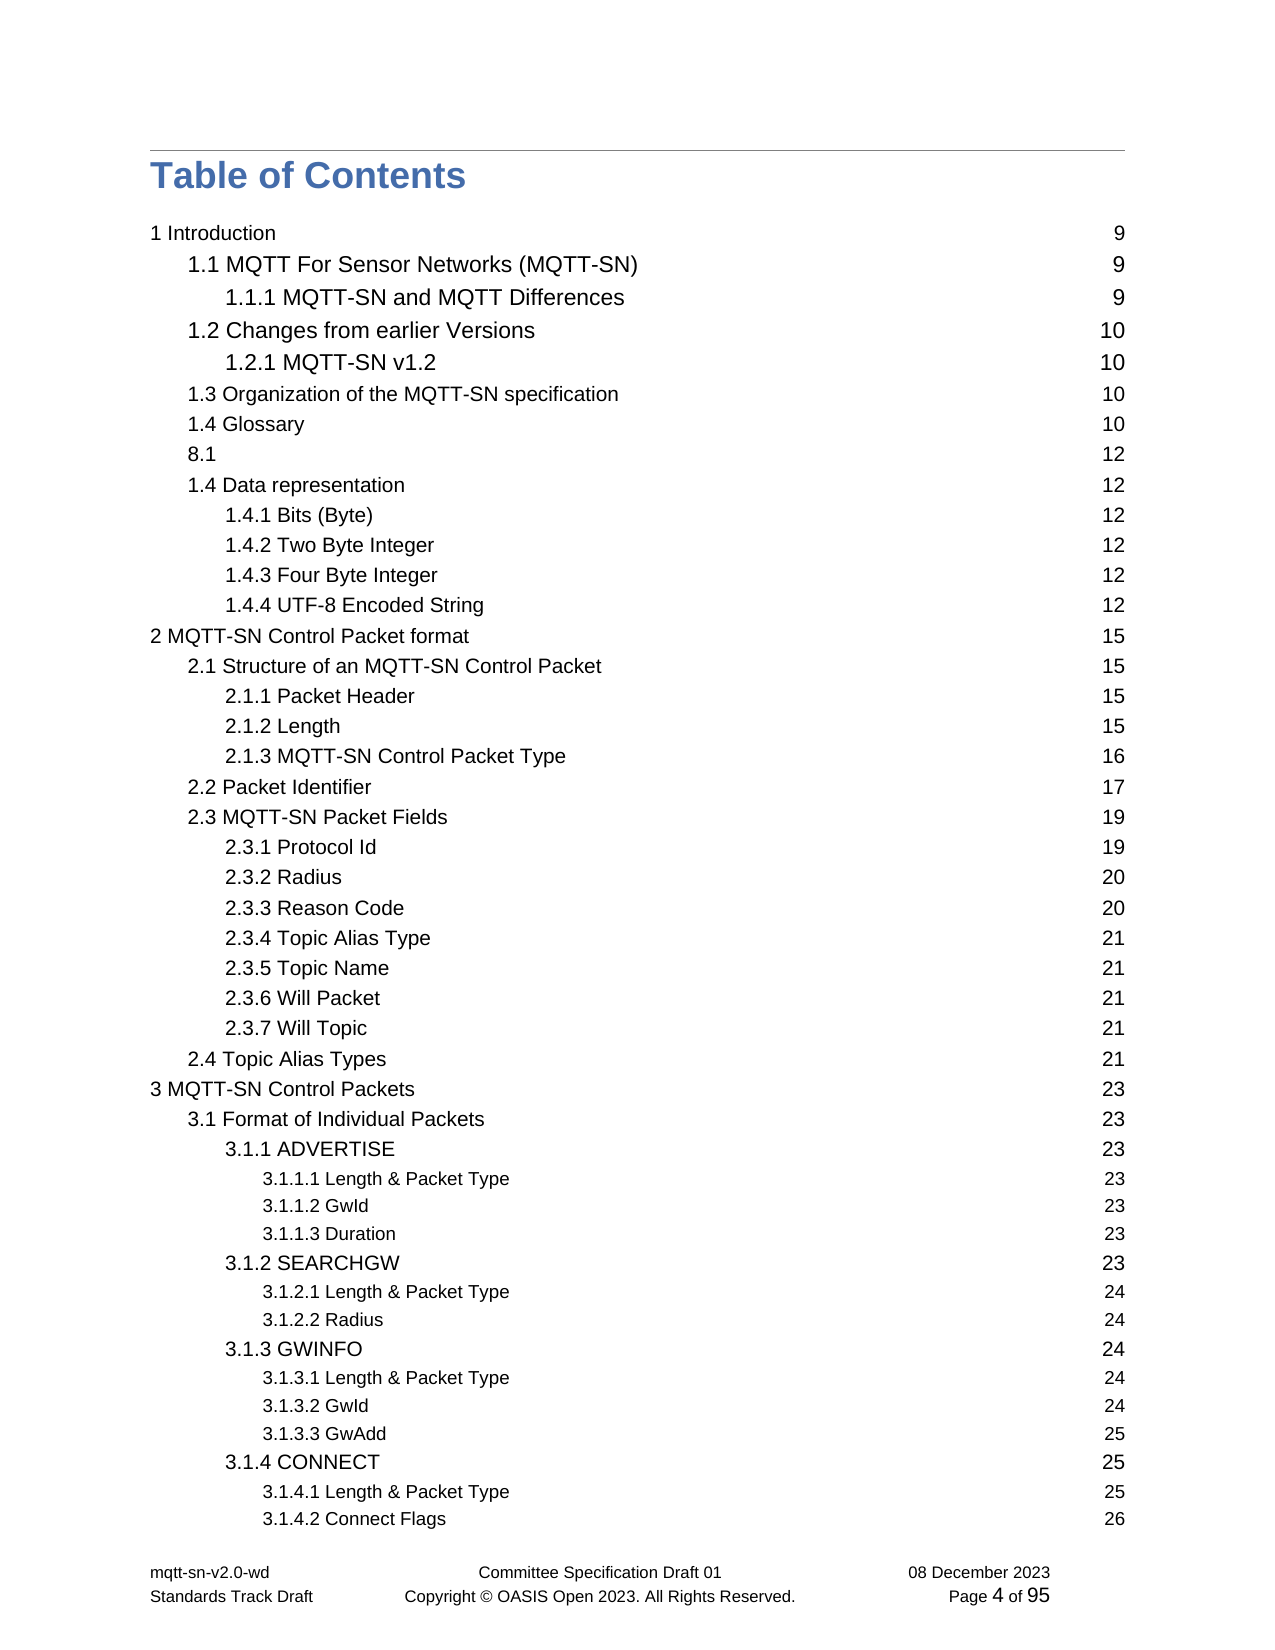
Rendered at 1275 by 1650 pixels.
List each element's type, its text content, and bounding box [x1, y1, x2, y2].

text 3.1.3 GWINFO 24 [225, 1337, 1125, 1361]
text 2.3.6 Will Packet 21 [225, 986, 1125, 1010]
text 1 Introduction 9 [150, 221, 1125, 245]
text 2.3.2 Radius 20 [225, 865, 1125, 889]
text 1.1 MQTT For Sensor Networks (MQTT-SN) 9 [187, 251, 1125, 278]
text 1.4.3 Four Byte Integer 12 [225, 563, 1125, 587]
text 3.1.4 CONNECT 25 [225, 1450, 1125, 1474]
text 3.1.1 ADVERTISE 23 [225, 1137, 1125, 1161]
text 3.1.1.1 Length & Packet Type 23 [262, 1167, 1125, 1189]
text 1.2.1 MQTT-SN v1.2 10 [225, 349, 1125, 376]
text 1.4.1 Bits (Byte) 12 [225, 503, 1125, 527]
text 3.1.4.2 Connect Flags 26 [262, 1508, 1125, 1530]
text 2.3.3 Reason Code 20 [225, 895, 1125, 919]
text 1.3 Organization of the MQTT-SN specification 10 [187, 382, 1125, 406]
text 8.1 12 [187, 442, 1125, 466]
text 1.1.1 MQTT-SN and MQTT Differences 9 [225, 284, 1125, 310]
text 2.3.1 Protocol Id 19 [225, 835, 1125, 859]
text 1.4 Glossary 10 [187, 412, 1125, 436]
text 3.1.2.1 Length & Packet Type 24 [262, 1281, 1125, 1302]
text 2.4 Topic Alias Types 21 [187, 1046, 1125, 1070]
text 2.3.5 Topic Name 21 [225, 956, 1125, 980]
text 1.4.2 Two Byte Integer 12 [225, 533, 1125, 557]
text 2.1.3 MQTT-SN Control Packet Type 16 [225, 744, 1125, 768]
text 3.1.2 SEARCHGW 23 [225, 1251, 1125, 1275]
text 2.1.2 Length 15 [225, 714, 1125, 738]
text 2 MQTT-SN Control Packet format 15 [150, 623, 1125, 647]
text 2.3 MQTT-SN Packet Fields 19 [187, 805, 1125, 829]
text 2.3.7 Will Topic 21 [225, 1016, 1125, 1040]
text 3 MQTT-SN Control Packets 23 [150, 1077, 1125, 1101]
text 3.1.2.2 Radius 24 [262, 1309, 1125, 1330]
text 2.2 Packet Identifier 17 [187, 774, 1125, 798]
text 3.1.1.3 Duration 23 [262, 1223, 1125, 1244]
text 1.4 Data representation 12 [187, 472, 1125, 496]
text 2.3.4 Topic Alias Type 21 [225, 926, 1125, 949]
text 2.1 Structure of an MQTT-SN Control Packet 15 [187, 654, 1125, 678]
text 3.1.3.1 Length & Packet Type 24 [262, 1367, 1125, 1388]
text Table of Contents [150, 151, 1125, 196]
text 3.1.3.3 GwAdd 25 [262, 1422, 1125, 1444]
text 1.4.4 UTF-8 Encoded String 12 [225, 593, 1125, 617]
text 1.2 Changes from earlier Versions 10 [187, 317, 1125, 343]
text 2.1.1 Packet Header 15 [225, 684, 1125, 708]
text 3.1 Format of Individual Packets 23 [187, 1107, 1125, 1131]
text 3.1.1.2 GwId 23 [262, 1195, 1125, 1217]
text 3.1.3.2 GwId 24 [262, 1394, 1125, 1416]
text 3.1.4.1 Length & Packet Type 25 [262, 1480, 1125, 1502]
